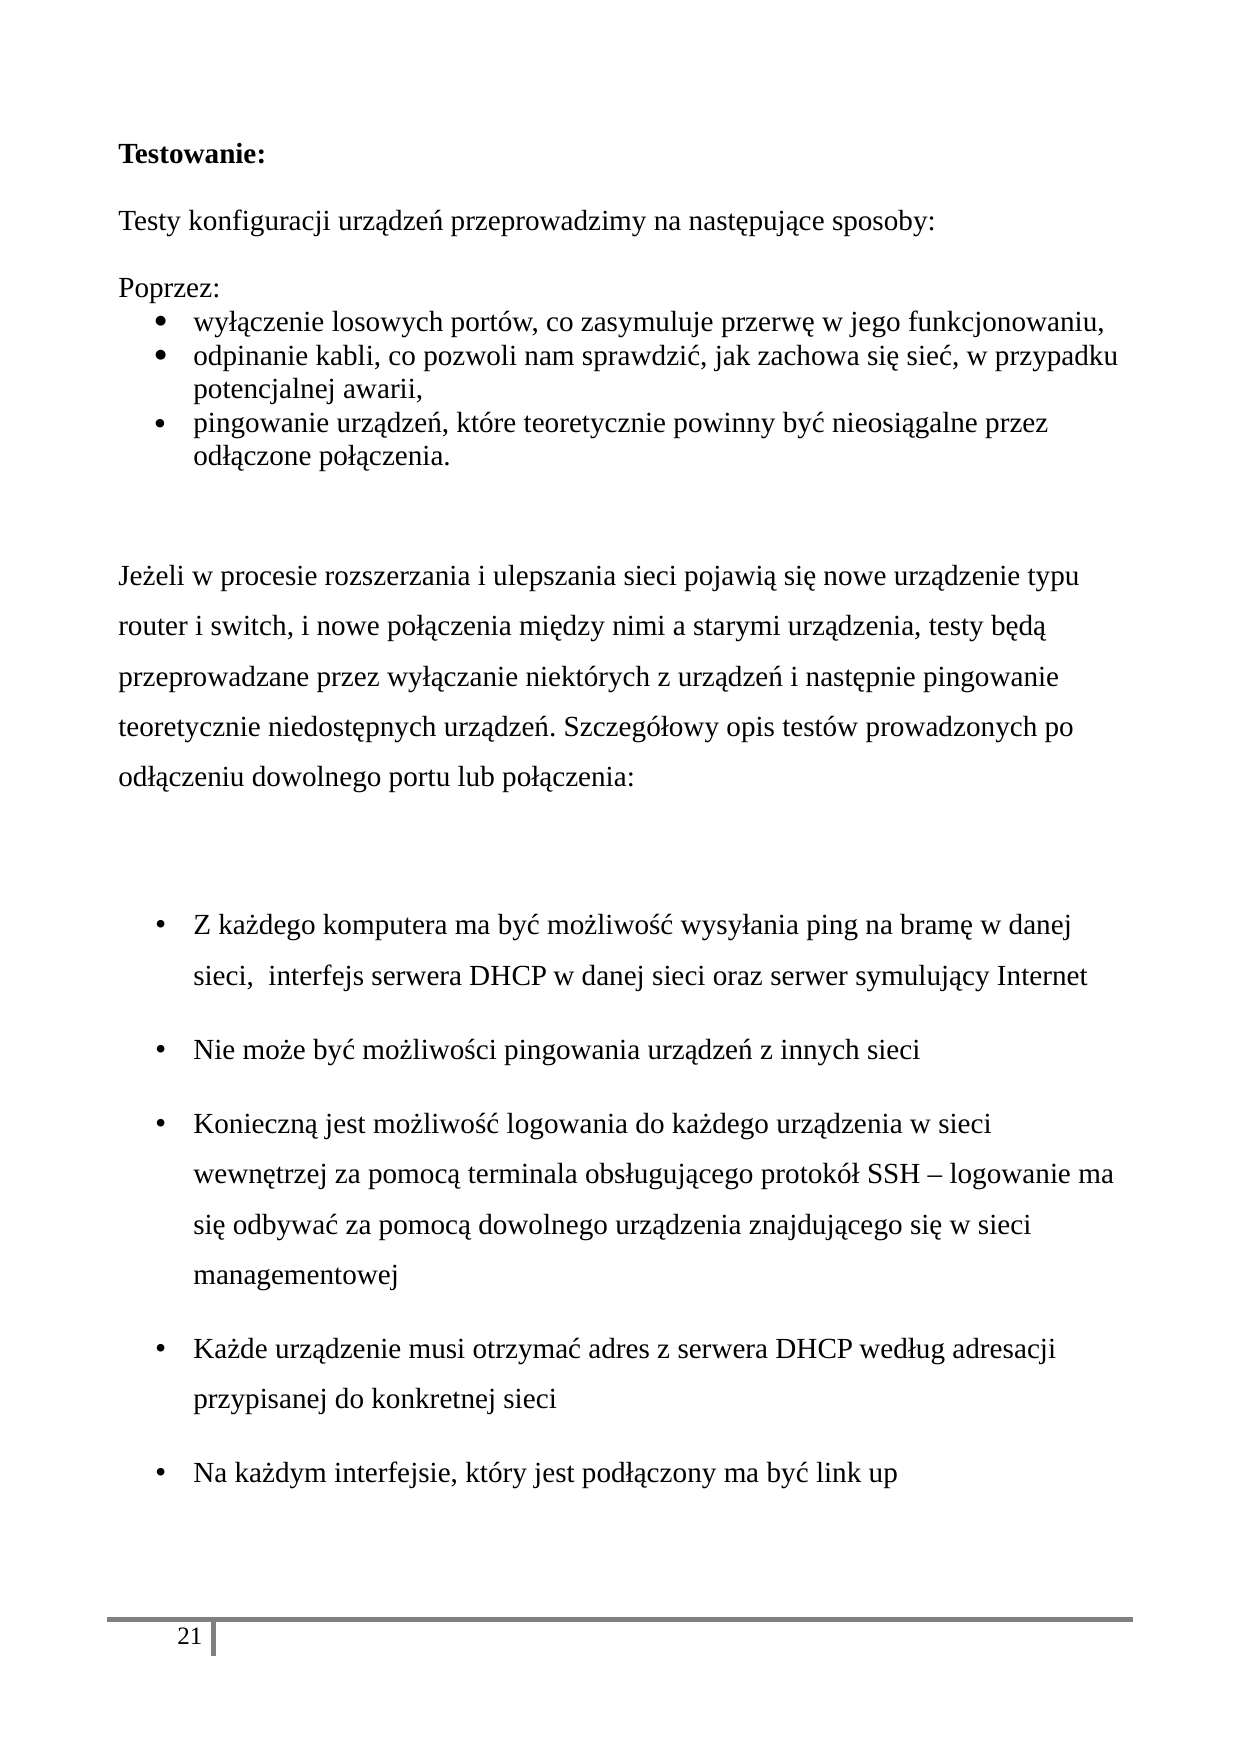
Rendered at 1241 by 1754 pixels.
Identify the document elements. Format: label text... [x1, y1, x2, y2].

list Z każdego komputera ma być możliwość wysyłania ping na bramę w danej sieci, interfejs serwera DHCP w danej sieci oraz serwer symulujący Internet [156, 907, 1122, 991]
list Na każdym interfejsie, który jest podłączony ma być link up [156, 1456, 1122, 1489]
list Nie może być możliwości pingowania urządzeń z innych sieci [156, 1032, 1122, 1066]
list Konieczną jest możliwość logowania do każdego urządzenia w sieci wewnętrzej za pomocą terminala obsługującego protokół SSH – logowanie ma się odbywać za pomocą dowolnego urządzenia znajdującego się w sieci managementowej [156, 1106, 1122, 1291]
text Poprzez: [118, 271, 1122, 304]
text Testy konfiguracji urządzeń przeprowadzimy na następujące sposoby: [118, 203, 1122, 237]
text Jeżeli w procesie rozszerzania i ulepszania sieci pojawią się nowe urządzenie typu router i switch, i nowe połączenia między nimi a starymi urządzenia, testy będą przeprowadzane przez wyłączanie niektórych z urządzeń i następnie pingowanie teoretycznie niedostępnych urządzeń. Szczegółowy opis testów prowadzonych po odłączeniu dowolnego portu lub połączenia: [118, 558, 1122, 793]
list wyłączenie losowych portów, co zasymuluje przerwę w jego funkcjonowaniu, [156, 304, 1122, 338]
list pingowanie urządzeń, które teoretycznie powinny być nieosiągalne przez odłączone połączenia. [156, 405, 1122, 472]
subtitle Testowanie: [118, 136, 1122, 170]
list Każde urządzenie musi otrzymać adres z serwera DHCP według adresacji przypisanej do konkretnej sieci [156, 1331, 1122, 1415]
list odpinanie kabli, co pozwoli nam sprawdzić, jak zachowa się sieć, w przypadku potencjalnej awarii, [156, 338, 1122, 405]
